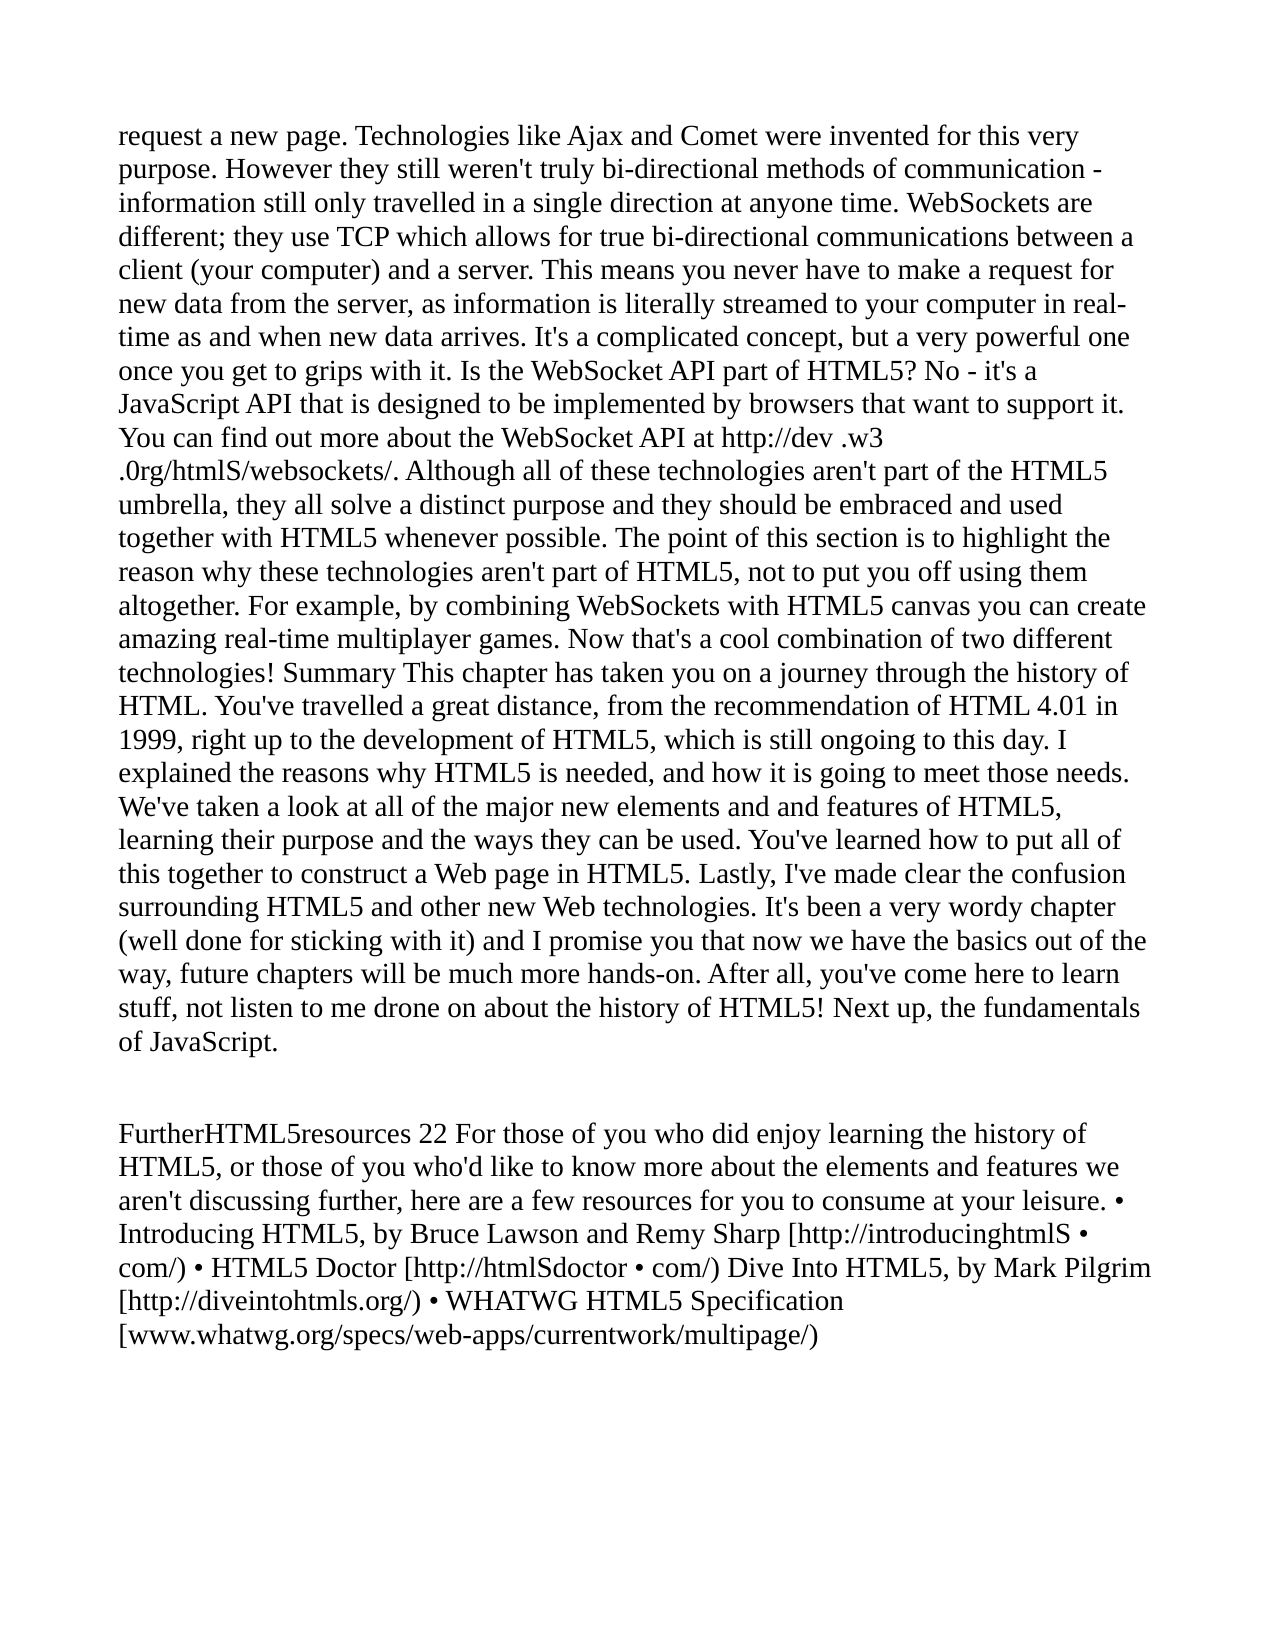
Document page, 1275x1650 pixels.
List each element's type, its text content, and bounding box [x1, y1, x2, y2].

text FurtherHTML5resources 22 For those of you who did enjoy learning the history of HTML5, or those of you who'd like to know more about the elements and features we aren't discussing further, here are a few resources for you to consume at your leisure. • Introducing HTML5, by Bruce Lawson and Remy Sharp [http://introducinghtmlS • com/) • HTML5 Doctor [http://htmlSdoctor • com/) Dive Into HTML5, by Mark Pilgrim [http://diveintohtmls.org/) • WHATWG HTML5 Specification [www.whatwg.org/specs/web-apps/currentwork/multipage/) [118, 1116, 1157, 1351]
text request a new page. Technologies like Ajax and Comet were invented for this very purpose. However they still weren't truly bi-directional methods of communication - information still only travelled in a single direction at anyone time. WebSockets are different; they use TCP which allows for true bi-directional communications between a client (your computer) and a server. This means you never have to make a request for new data from the server, as information is literally streamed to your computer in real-time as and when new data arrives. It's a complicated concept, but a very powerful one once you get to grips with it. Is the WebSocket API part of HTML5? No - it's a JavaScript API that is designed to be implemented by browsers that want to support it. You can find out more about the WebSocket API at http://dev .w3 .0rg/htmlS/websockets/. Although all of these technologies aren't part of the HTML5 umbrella, they all solve a distinct purpose and they should be embraced and used together with HTML5 whenever possible. The point of this section is to highlight the reason why these technologies aren't part of HTML5, not to put you off using them altogether. For example, by combining WebSockets with HTML5 canvas you can create amazing real-time multiplayer games. Now that's a cool combination of two different technologies! Summary This chapter has taken you on a journey through the history of HTML. You've travelled a great distance, from the recommendation of HTML 4.01 in 1999, right up to the development of HTML5, which is still ongoing to this day. I explained the reasons why HTML5 is needed, and how it is going to meet those needs. We've taken a look at all of the major new elements and and features of HTML5, learning their purpose and the ways they can be used. You've learned how to put all of this together to construct a Web page in HTML5. Lastly, I've made clear the confusion surrounding HTML5 and other new Web technologies. It's been a very wordy chapter (well done for sticking with it) and I promise you that now we have the basics out of the way, future chapters will be much more hands-on. After all, you've come here to learn stuff, not listen to me drone on about the history of HTML5! Next up, the fundamentals of JavaScript. [118, 118, 1157, 1057]
